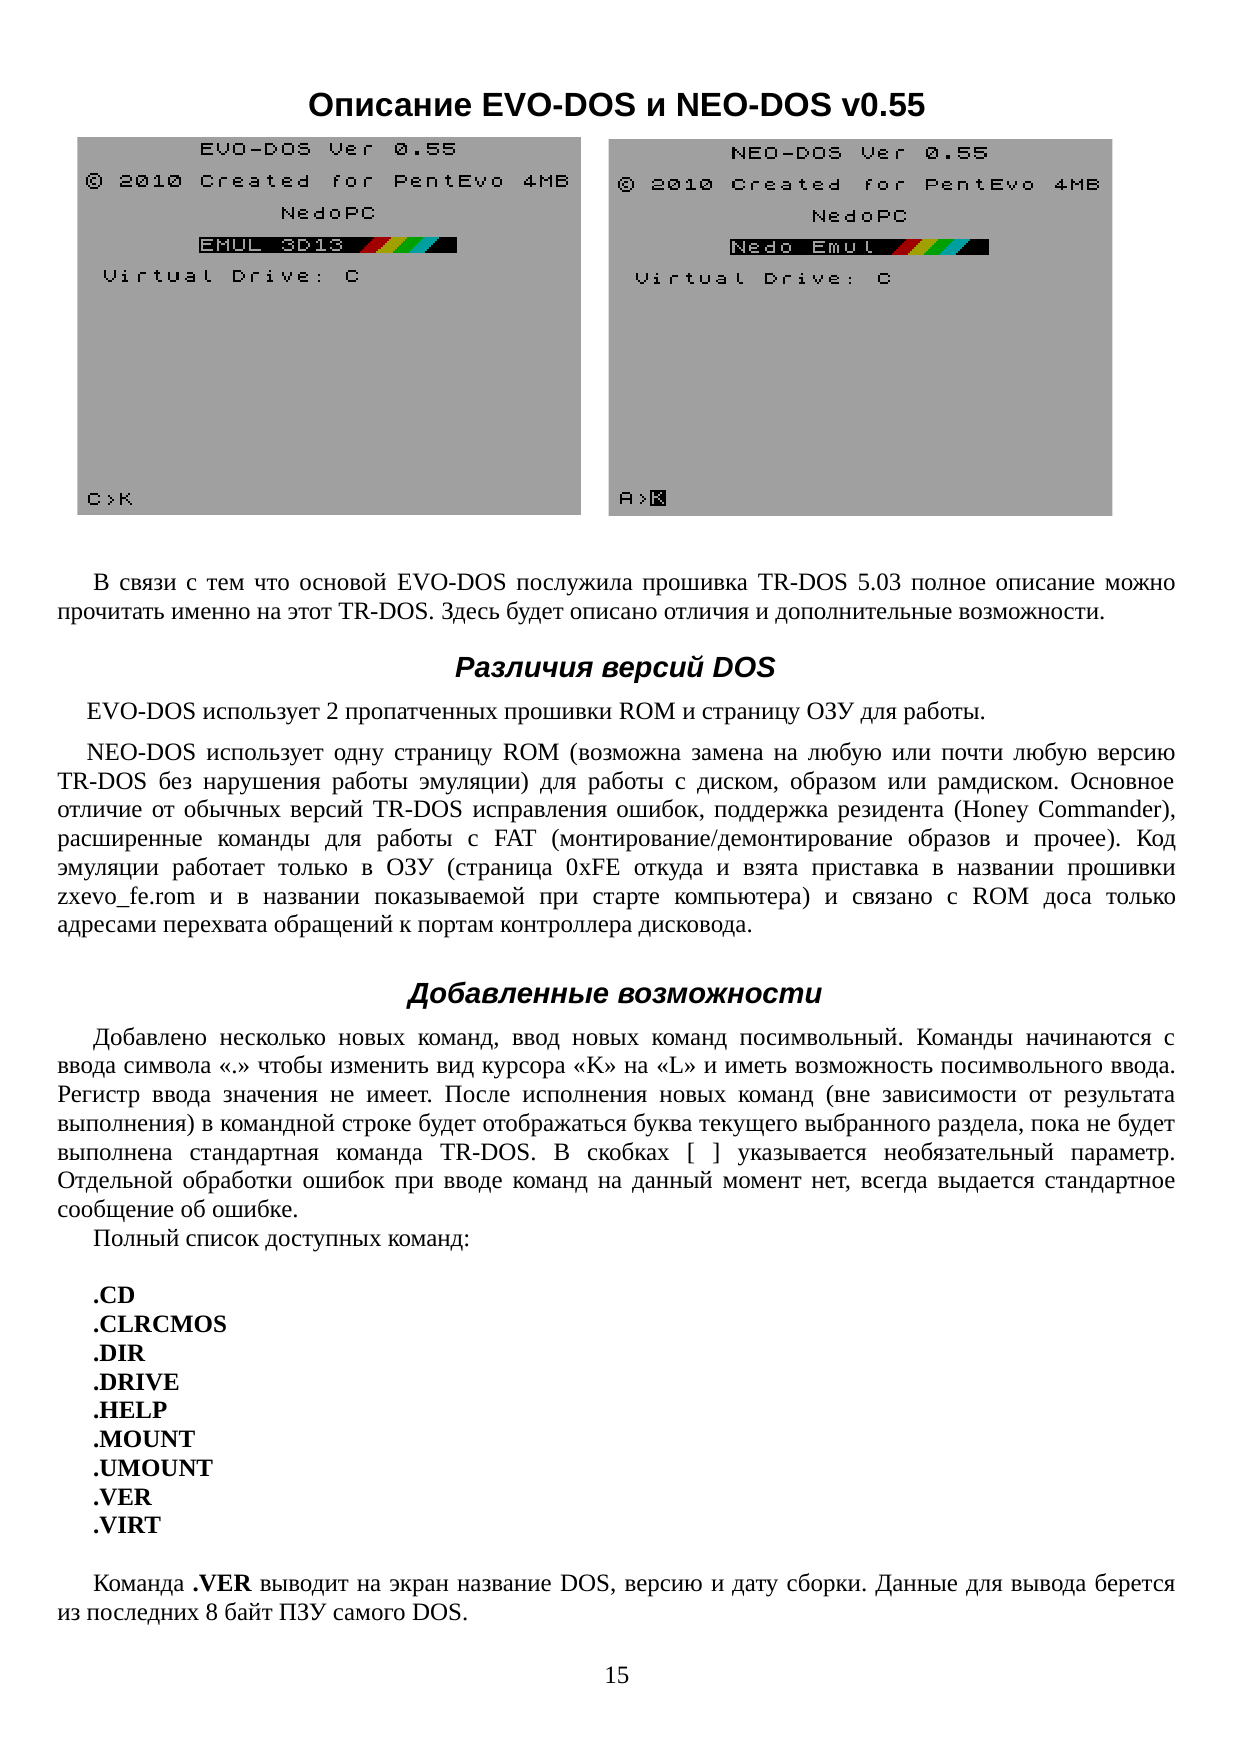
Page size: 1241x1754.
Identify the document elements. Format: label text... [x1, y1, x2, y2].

text .MOUNT [57, 1424, 1176, 1453]
text .CLRCMOS [57, 1309, 1176, 1338]
subtitle Добавленные возможности [57, 976, 1176, 1009]
text .DIR [57, 1338, 1176, 1367]
text NEO-DOS использует одну страницу ROM (возможна замена на любую или почти любую версию TR-DOS без нарушения работы эмуляции) для работы с диском, образом или рамдиском. Основное отличие от обычных версий TR-DOS исправления ошибок, поддержка резидента (Honey Commander), расширенные команды для работы с FAT (монтирование/демонтирование образов и прочее). Код эмуляции работает только в ОЗУ (страница 0xFE откуда и взята приставка в названии прошивки zxevo_fe.rom и в названии показываемой при старте компьютера) и связано с ROM доса только адресами перехвата обращений к портам контроллера дисковода. [57, 737, 1176, 938]
text .DRIVE [57, 1367, 1176, 1396]
text .UMOUNT [57, 1453, 1176, 1482]
text .VIRT [57, 1511, 1176, 1539]
subtitle Различия версий DOS [57, 650, 1176, 683]
text Добавлено несколько новых команд, ввод новых команд посимвольный. Команды начинаются с ввода символа «.» чтобы изменить вид курсора «K» на «L» и иметь возможность посимвольного ввода. Регистр ввода значения не имеет. После исполнения новых команд (вне зависимости от результата выполнения) в командной строке будет отображаться буква текущего выбранного раздела, пока не будет выполнена стандартная команда TR-DOS. В скобках [ ] указывается необязательный параметр. Отдельной обработки ошибок при вводе команд на данный момент нет, всегда выдается стандартное сообщение об ошибке. [57, 1022, 1176, 1223]
subtitle Описание EVO-DOS и NEO-DOS v0.55 [57, 84, 1176, 123]
text .HELP [57, 1396, 1176, 1424]
text Полный список доступных команд: [57, 1223, 1176, 1252]
picture [77, 137, 581, 515]
text В связи с тем что основой EVO-DOS послужила прошивка TR-DOS 5.03 полное описание можно прочитать именно на этот TR-DOS. Здесь будет описано отличия и дополнительные возможности. [57, 567, 1176, 625]
text .VER [57, 1482, 1176, 1511]
text .CD [57, 1281, 1176, 1309]
text EVO-DOS использует 2 пропатченных прошивки ROM и страницу ОЗУ для работы. [57, 696, 1176, 724]
text Команда .VER выводит на экран название DOS, версию и дату сборки. Данные для вывода берется из последних 8 байт ПЗУ самого DOS. [57, 1568, 1176, 1626]
picture [608, 139, 1113, 516]
